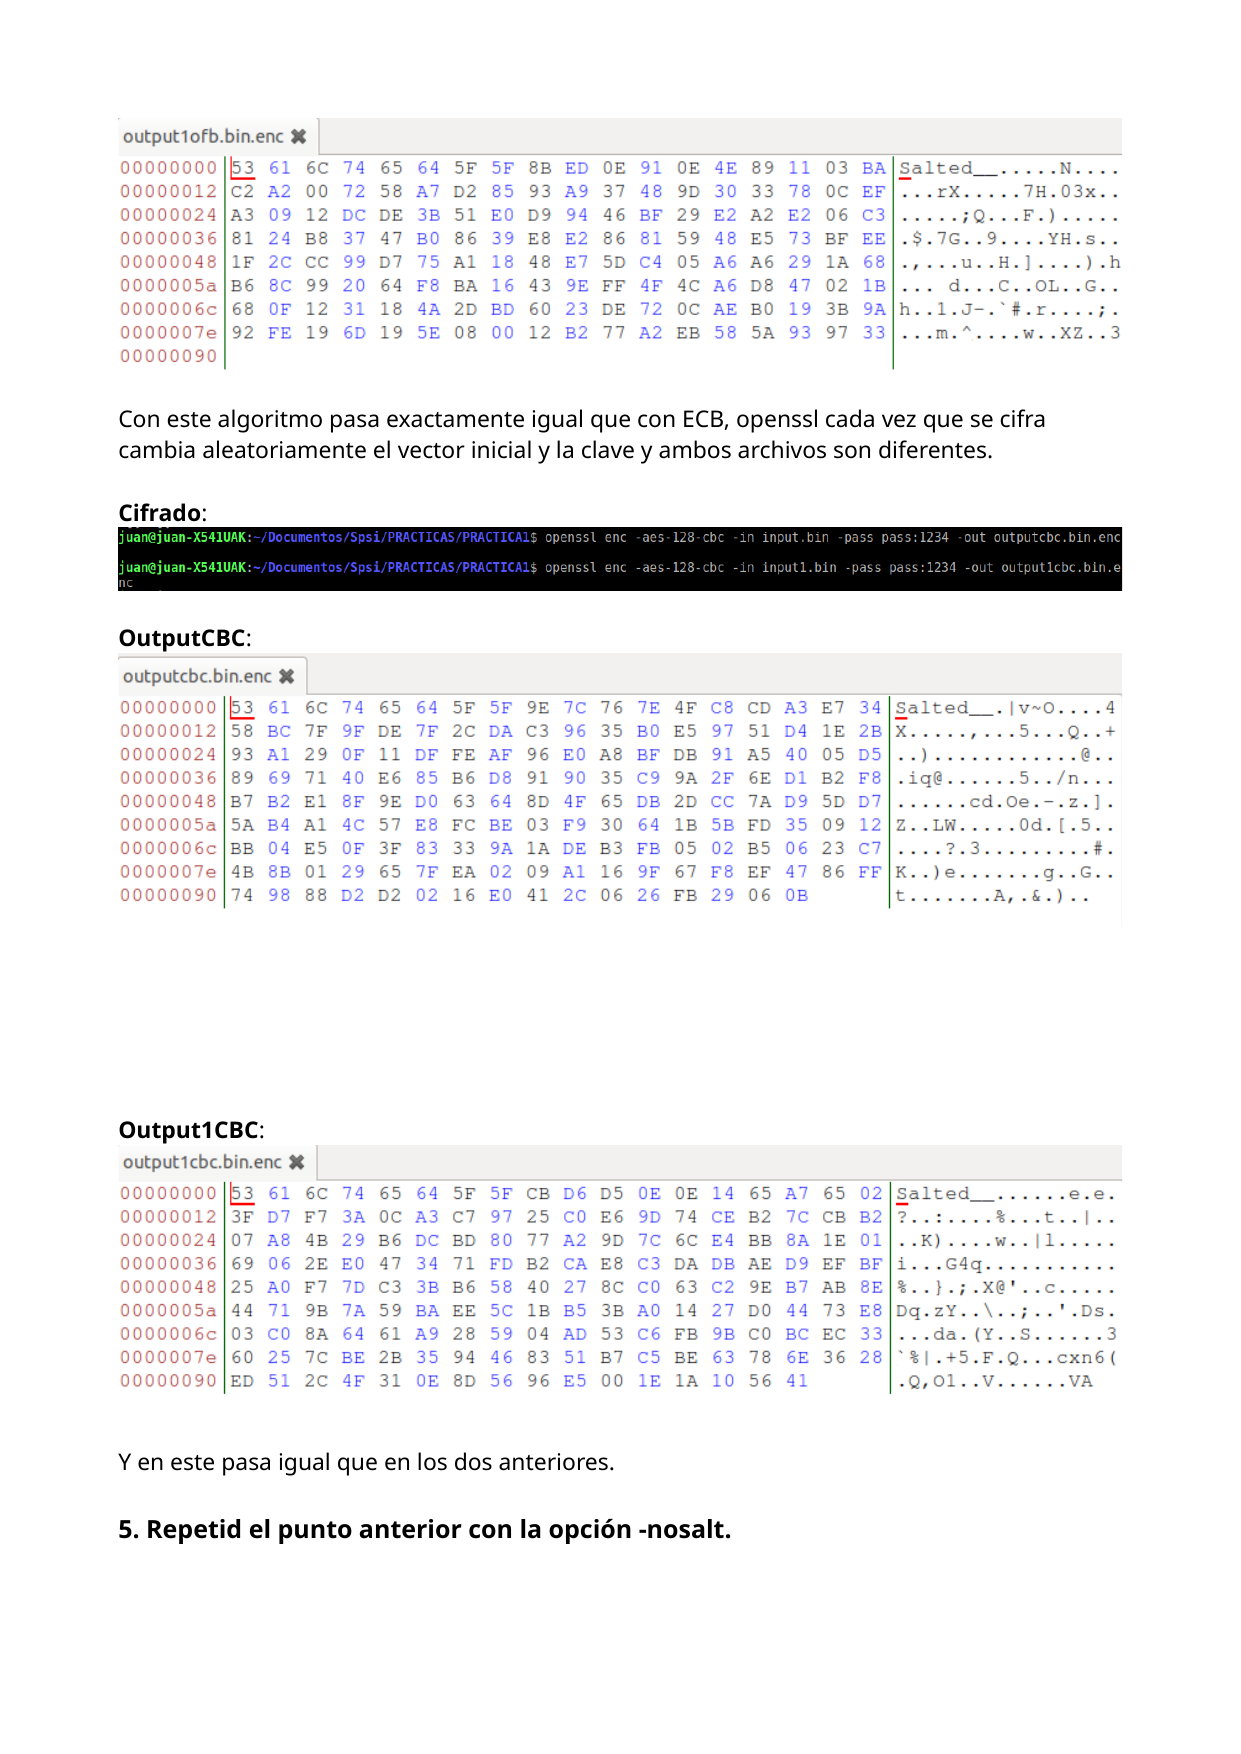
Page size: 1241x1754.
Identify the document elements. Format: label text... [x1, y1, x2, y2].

picture [118, 1145, 1123, 1415]
text Y en este pasa igual que en los dos anteriores. [118, 1446, 1122, 1477]
text Cifrado: [118, 497, 1122, 527]
picture [118, 653, 1123, 927]
text Output1CBC: [118, 1114, 1122, 1145]
text OutputCBC: [118, 622, 1122, 653]
text Con este algoritmo pasa exactamente igual que con ECB, openssl cada vez que se cifra cambia aleatoriamente el vector inicial y la clave y ambos archivos son diferentes. [118, 403, 1122, 465]
picture [118, 118, 1123, 372]
picture [118, 527, 1123, 591]
text 5. Repetid el punto anterior con la opción -nosalt. [118, 1511, 1122, 1546]
